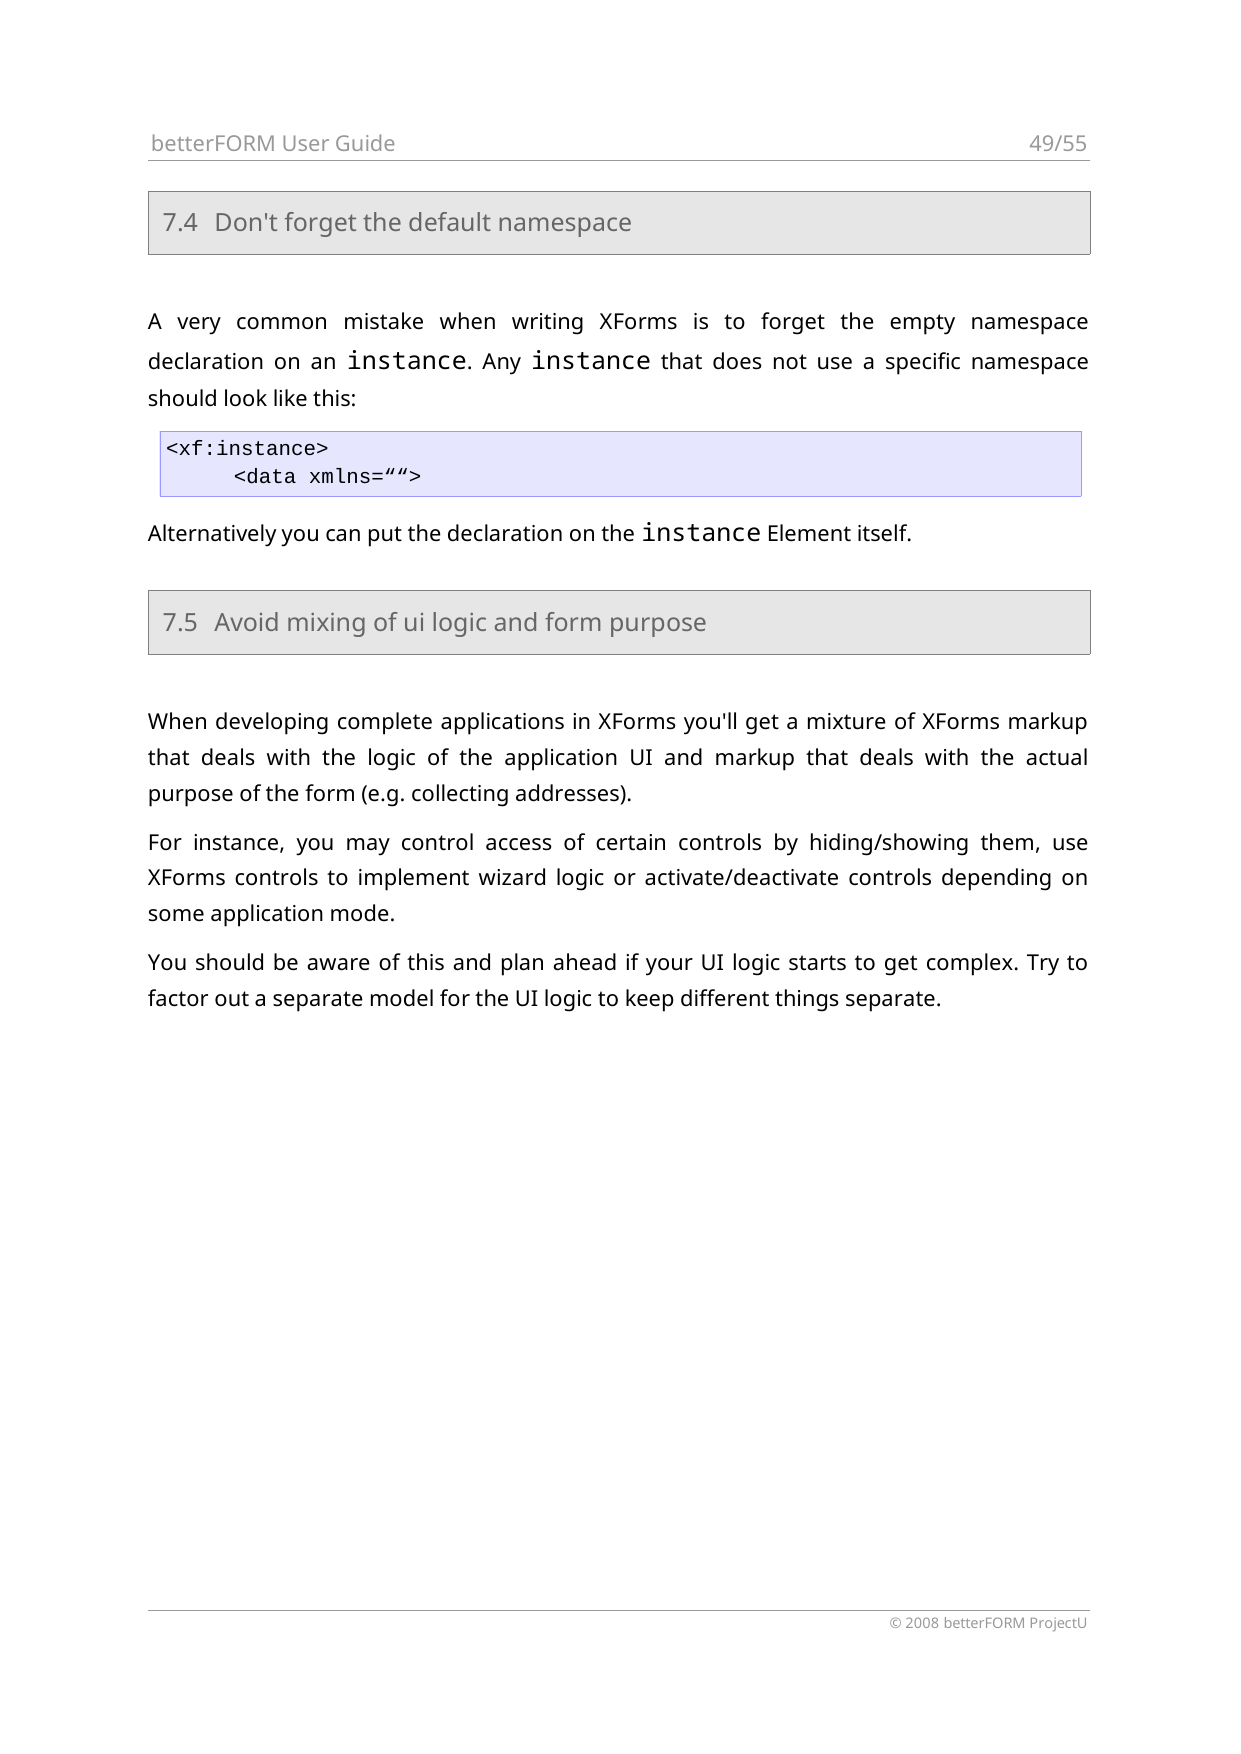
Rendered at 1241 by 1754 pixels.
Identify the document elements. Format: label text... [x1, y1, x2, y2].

text When developing complete applications in XForms you'll get a mixture of XForms markup that deals with the logic of the application UI and markup that deals with the actual purpose of the form (e.g. collecting addresses). [148, 706, 1090, 808]
subtitle Avoid mixing of ui logic and form purpose [149, 591, 1090, 654]
text You should be aware of this and plan ahead if your UI logic starts to get complex. Try to factor out a separate model for the UI logic to keep different things separate. [148, 947, 1090, 1013]
text For instance, you may control access of certain controls by hiding/showing them, use XForms controls to implement wizard logic or activate/deactivate controls depending on some application mode. [148, 826, 1090, 928]
text A very common mistake when writing XForms is to forget the empty namespace declaration on an instance. Any instance that does not use a specific namespace should look like this: [148, 306, 1090, 413]
text <xf:instance> <data xmlns=““> [161, 432, 1081, 496]
text Alternatively you can put the declaration on the instance Element itself. [148, 515, 1090, 549]
subtitle Don't forget the default namespace [149, 192, 1090, 254]
